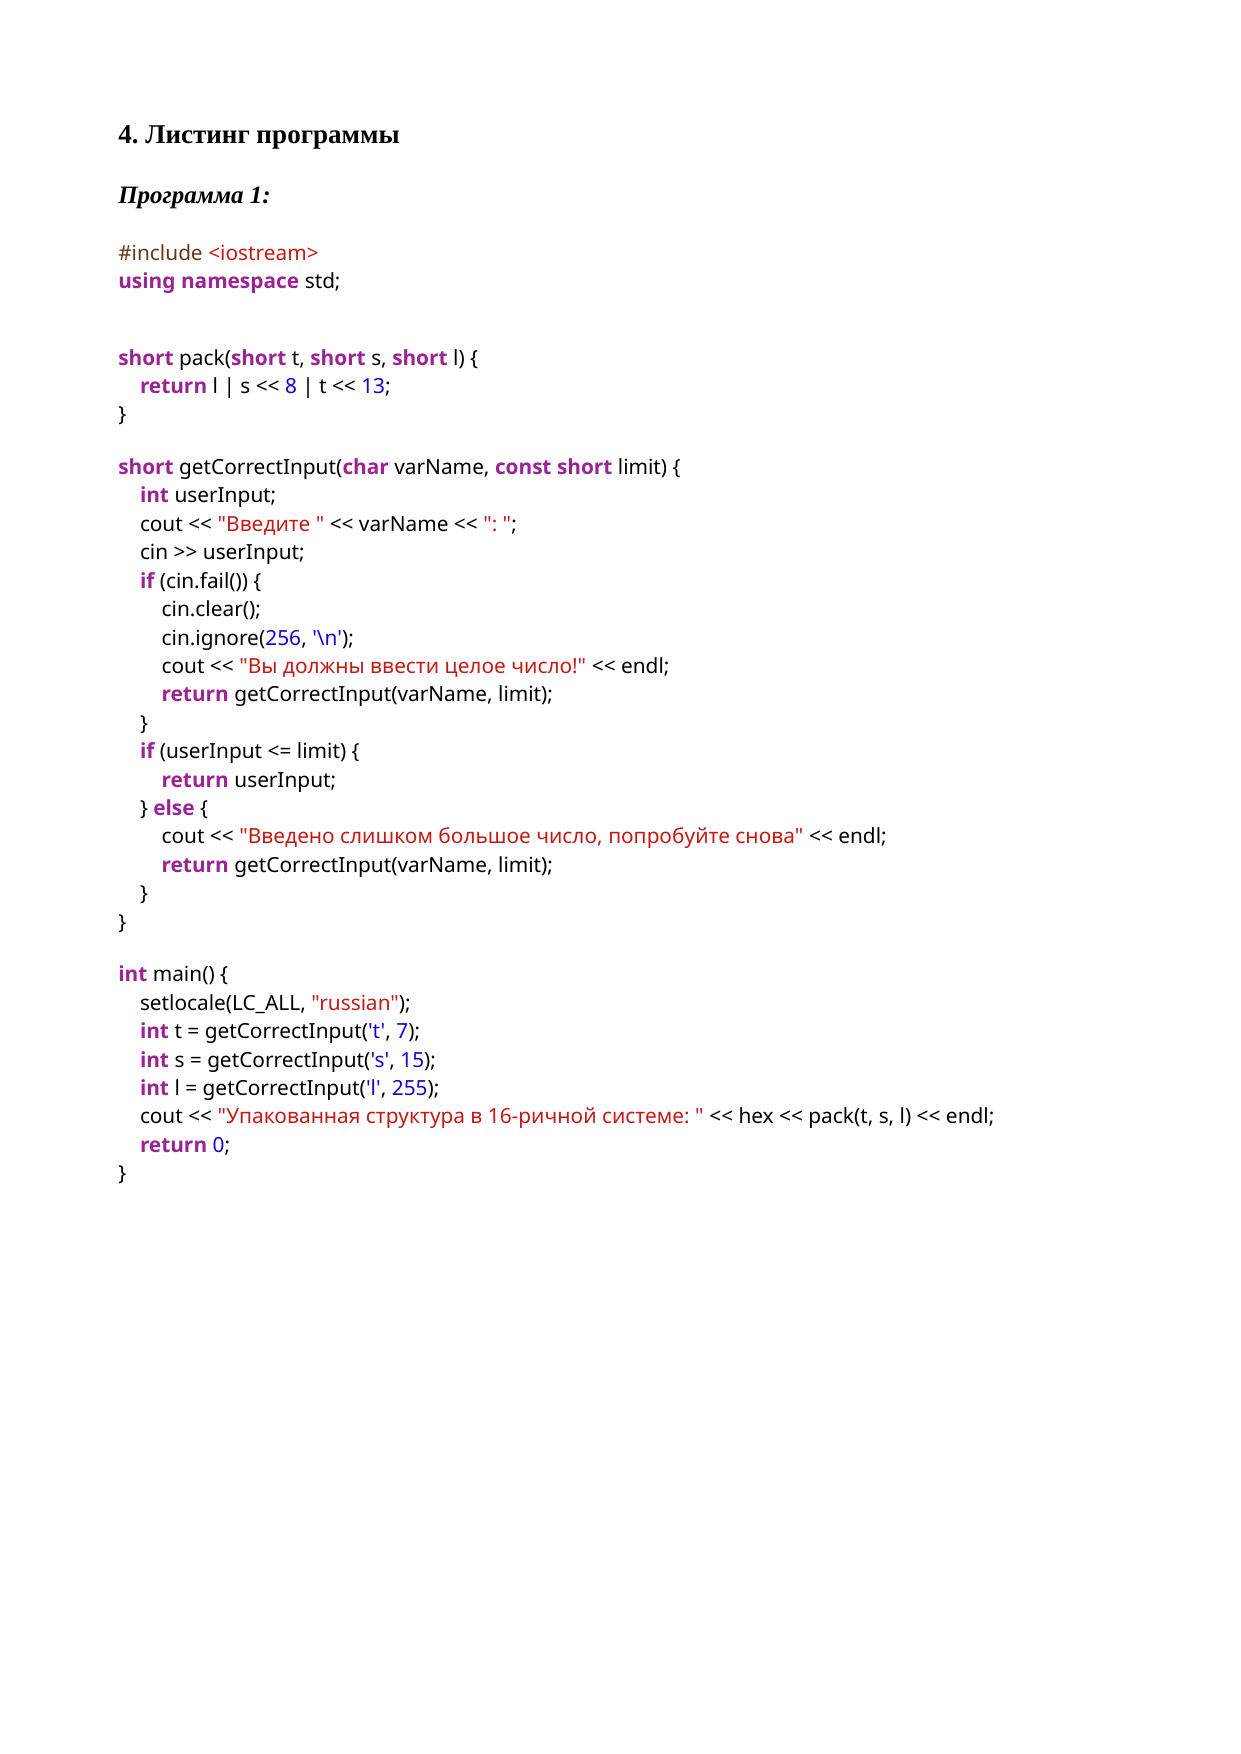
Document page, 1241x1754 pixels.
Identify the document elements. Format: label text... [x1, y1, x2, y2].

text return userInput; [118, 765, 1122, 793]
text } [118, 878, 1122, 907]
text 4. Листинг программы [118, 118, 1122, 149]
text int userInput; [118, 480, 1122, 509]
text short pack(short t, short s, short l) { [118, 343, 1122, 371]
text setlocale(LC_ALL, "russian"); [118, 988, 1122, 1016]
text int s = getCorrectInput('s', 15); [118, 1045, 1122, 1073]
text } [118, 708, 1122, 736]
text cout << "Введено слишком большое число, попробуйте снова" << endl; [118, 822, 1122, 850]
text if (userInput <= limit) { [118, 736, 1122, 765]
text cout << "Вы должны ввести целое число!" << endl; [118, 651, 1122, 679]
text cin >> userInput; [118, 537, 1122, 566]
text cin.clear(); [118, 594, 1122, 623]
text #include <iostream> [118, 238, 1122, 266]
text } [118, 1158, 1122, 1187]
text int l = getCorrectInput('l', 255); [118, 1073, 1122, 1102]
text int main() { [118, 959, 1122, 988]
text if (cin.fail()) { [118, 566, 1122, 594]
text Программа 1: [118, 180, 1122, 209]
text using namespace std; [118, 266, 1122, 295]
text return l | s << 8 | t << 13; [118, 371, 1122, 399]
text return getCorrectInput(varName, limit); [118, 850, 1122, 878]
text } else { [118, 793, 1122, 822]
text cout << "Упакованная структура в 16-ричной системе: " << hex << pack(t, s, l) << endl; [118, 1102, 1122, 1130]
text cin.ignore(256, '\n'); [118, 623, 1122, 651]
text return getCorrectInput(varName, limit); [118, 679, 1122, 708]
text return 0; [118, 1130, 1122, 1158]
text cout << "Введите " << varName << ": "; [118, 509, 1122, 537]
text } [118, 399, 1122, 428]
text } [118, 907, 1122, 935]
text int t = getCorrectInput('t', 7); [118, 1016, 1122, 1045]
text short getCorrectInput(char varName, const short limit) { [118, 452, 1122, 480]
